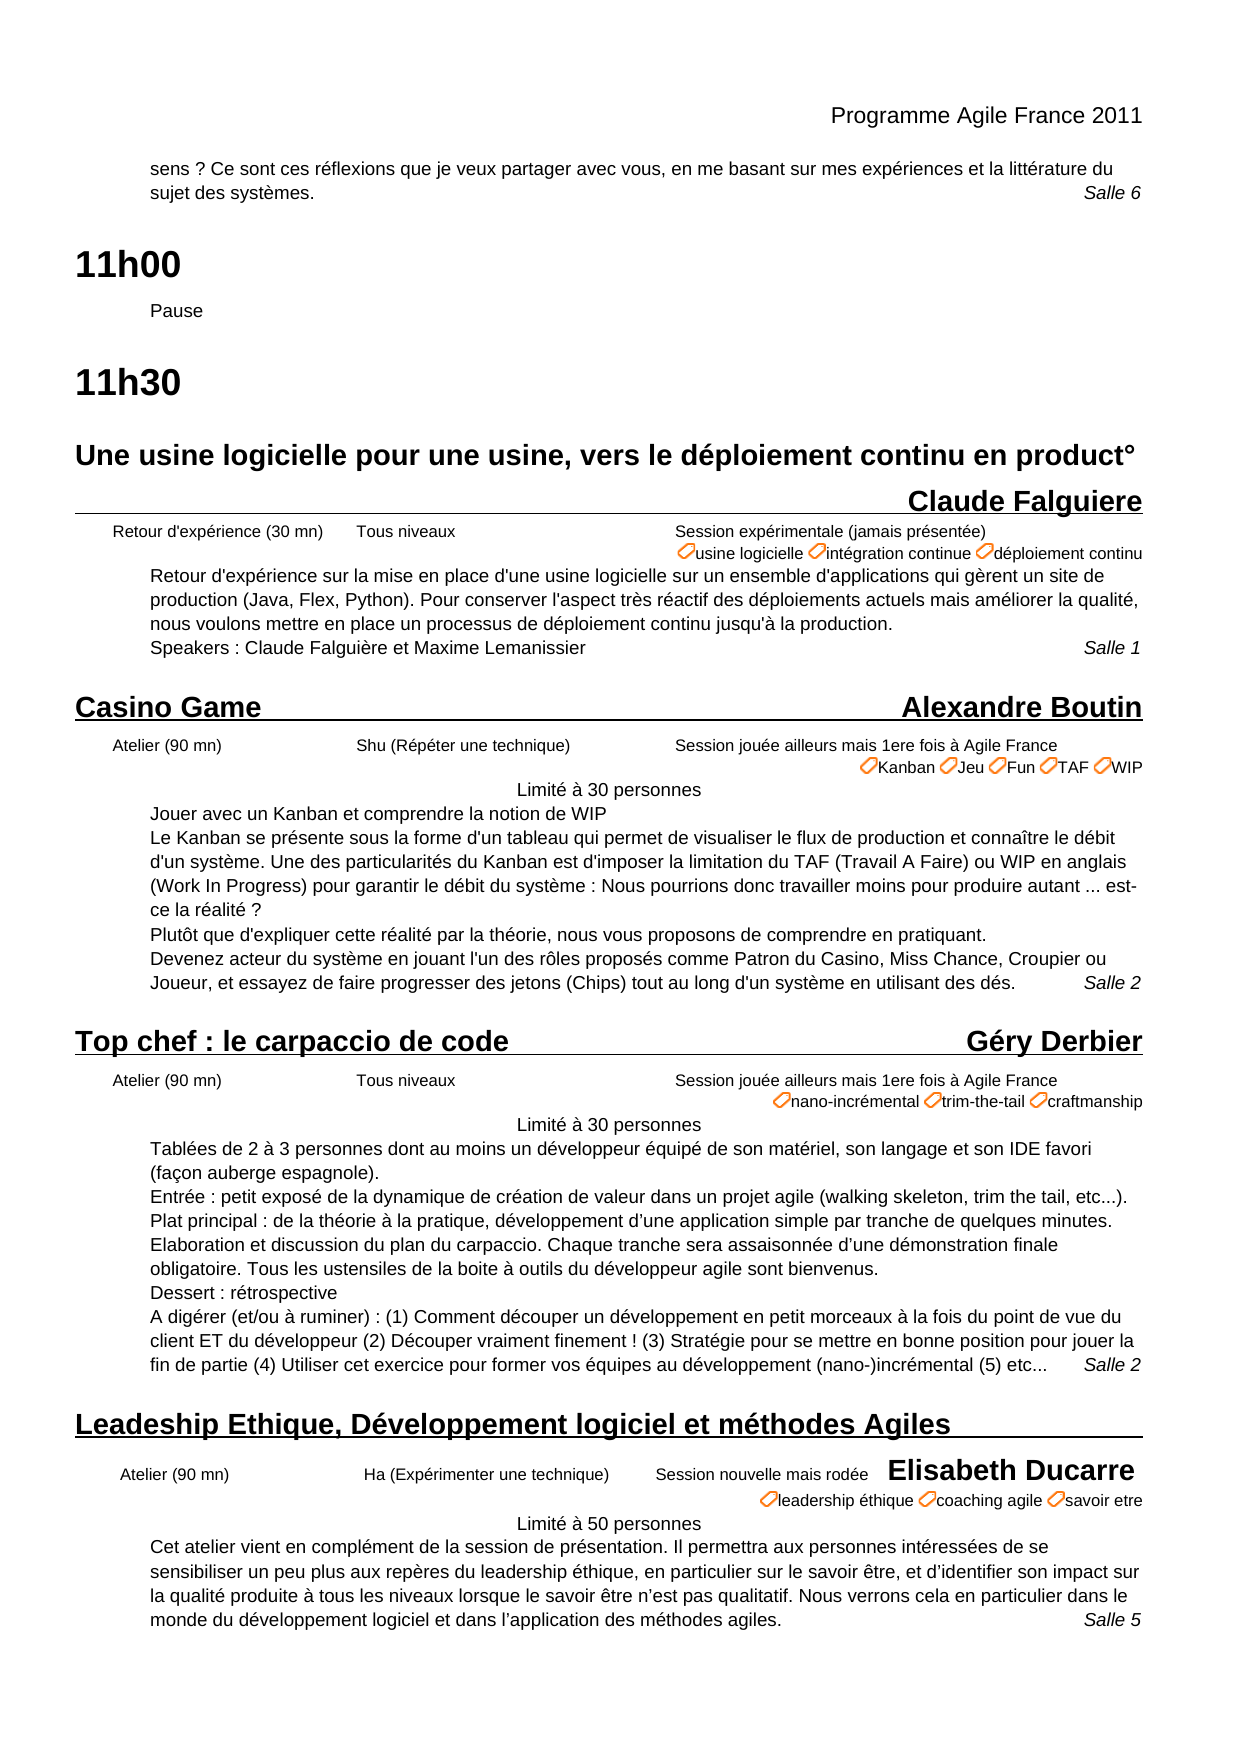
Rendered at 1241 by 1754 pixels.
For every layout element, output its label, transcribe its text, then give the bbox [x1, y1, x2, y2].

text Atelier (90 mn) Ha (Expérimenter une technique) Session nouvelle mais rodée Elisabeth Ducarre [75, 1454, 1143, 1486]
text Limité à 50 personnes [75, 1513, 1143, 1534]
picture [773, 1092, 791, 1108]
text leadership éthique coaching agile savoir etre [75, 1491, 1143, 1510]
subtitle Une usine logicielle pour une usine, vers le déploiement continu en product° [75, 439, 1143, 472]
picture [1029, 1092, 1048, 1108]
subtitle 11h00 [75, 244, 1143, 286]
text usine logicielle intégration continue déploiement continu [75, 543, 1143, 563]
picture [808, 543, 826, 559]
text Kanban Jeu Fun TAF WIP [75, 758, 1143, 777]
text Cet atelier vient en complément de la session de présentation. Il permettra aux personnes intéressées de se sensibiliser un peu plus aux repères du leadership éthique, en particulier sur le savoir être, et d’identifier son impact sur la qualité produite à tous les niveaux lorsque le savoir être n’est pas qualitatif. Nous verrons cela en particulier dans le monde du développement logiciel et dans l’application des méthodes agiles. Salle 5 [150, 1537, 1143, 1630]
text Plat principal : de la théorie à la pratique, développement d’une application simple par tranche de quelques minutes. Elaboration et discussion du plan du carpaccio. Chaque tranche sera assaisonnée d’une démonstration finale obligatoire. Tous les ustensiles de la boite à outils du développeur agile sont bienvenus. [150, 1210, 1143, 1279]
text Limité à 30 personnes [75, 1114, 1143, 1135]
picture [924, 1092, 942, 1108]
text Speakers : Claude Falguière et Maxime Lemanissier Salle 1 [150, 637, 1143, 658]
picture [1047, 1491, 1065, 1507]
text Retour d'expérience (30 mn) Tous niveaux Session expérimentale (jamais présentée) [75, 522, 1143, 541]
text Dessert : rétrospective [150, 1283, 1143, 1303]
subtitle Leadeship Ethique, Développement logiciel et méthodes Agiles [75, 1408, 1143, 1436]
subtitle Casino Game Alexandre Boutin [75, 691, 1143, 719]
picture [677, 543, 696, 559]
picture [1093, 757, 1112, 774]
picture [860, 757, 878, 774]
subtitle Top chef : le carpaccio de code Géry Derbier [75, 1025, 1143, 1054]
picture [976, 543, 994, 559]
text Plutôt que d'expliquer cette réalité par la théorie, nous vous proposons de comprendre en pratiquant. [150, 924, 1143, 945]
text Claude Falguiere [75, 485, 1143, 513]
text Tablées de 2 à 3 personnes dont au moins un développeur équipé de son matériel, son langage et son IDE favori (façon auberge espagnole). [150, 1138, 1143, 1183]
picture [939, 757, 958, 774]
text nano-incrémental trim-the-tail craftmanship [75, 1092, 1143, 1111]
text Pause [150, 300, 1143, 321]
text sens ? Ce sont ces réflexions que je veux partager avec vous, en me basant sur mes expériences et la littérature du sujet des systèmes. Salle 6 [150, 158, 1143, 203]
text Entrée : petit exposé de la dynamique de création de valeur dans un projet agile (walking skeleton, trim the tail, etc...). [150, 1186, 1143, 1207]
text A digérer (et/ou à ruminer) : (1) Comment découper un développement en petit morceaux à la fois du point de vue du client ET du développeur (2) Découper vraiment finement ! (3) Stratégie pour se mettre en bonne position pour jouer la fin de partie (4) Utiliser cet exercice pour former vos équipes au développement (nano-)incrémental (5) etc... Salle 2 [150, 1307, 1143, 1376]
picture [1039, 757, 1058, 774]
text Devenez acteur du système en jouant l'un des rôles proposés comme Patron du Casino, Miss Chance, Croupier ou Joueur, et essayez de faire progresser des jetons (Chips) tout au long d'un système en utilisant des dés. Salle 2 [150, 948, 1143, 993]
text Le Kanban se présente sous la forme d'un tableau qui permet de visualiser le flux de production et connaître le débit d'un système. Une des particularités du Kanban est d'imposer la limitation du TAF (Travail A Faire) ou WIP en anglais (Work In Progress) pour garantir le débit du système : Nous pourrions donc travailler moins pour produire autant ... est-ce la réalité ? [150, 828, 1143, 921]
text Atelier (90 mn) Tous niveaux Session jouée ailleurs mais 1ere fois à Agile France [75, 1071, 1143, 1090]
subtitle 11h30 [75, 362, 1143, 404]
picture [988, 757, 1007, 774]
picture [918, 1491, 937, 1507]
text Limité à 30 personnes [75, 779, 1143, 801]
text Retour d'expérience sur la mise en place d'une usine logicielle sur un ensemble d'applications qui gèrent un site de production (Java, Flex, Python). Pour conserver l'aspect très réactif des déploiements actuels mais améliorer la qualité, nous voulons mettre en place un processus de déploiement continu jusqu'à la production. [150, 565, 1143, 634]
picture [760, 1491, 778, 1507]
text Jouer avec un Kanban et comprendre la notion de WIP [150, 804, 1143, 824]
text Atelier (90 mn) Shu (Répéter une technique) Session jouée ailleurs mais 1ere fois à Agile France [75, 736, 1143, 755]
